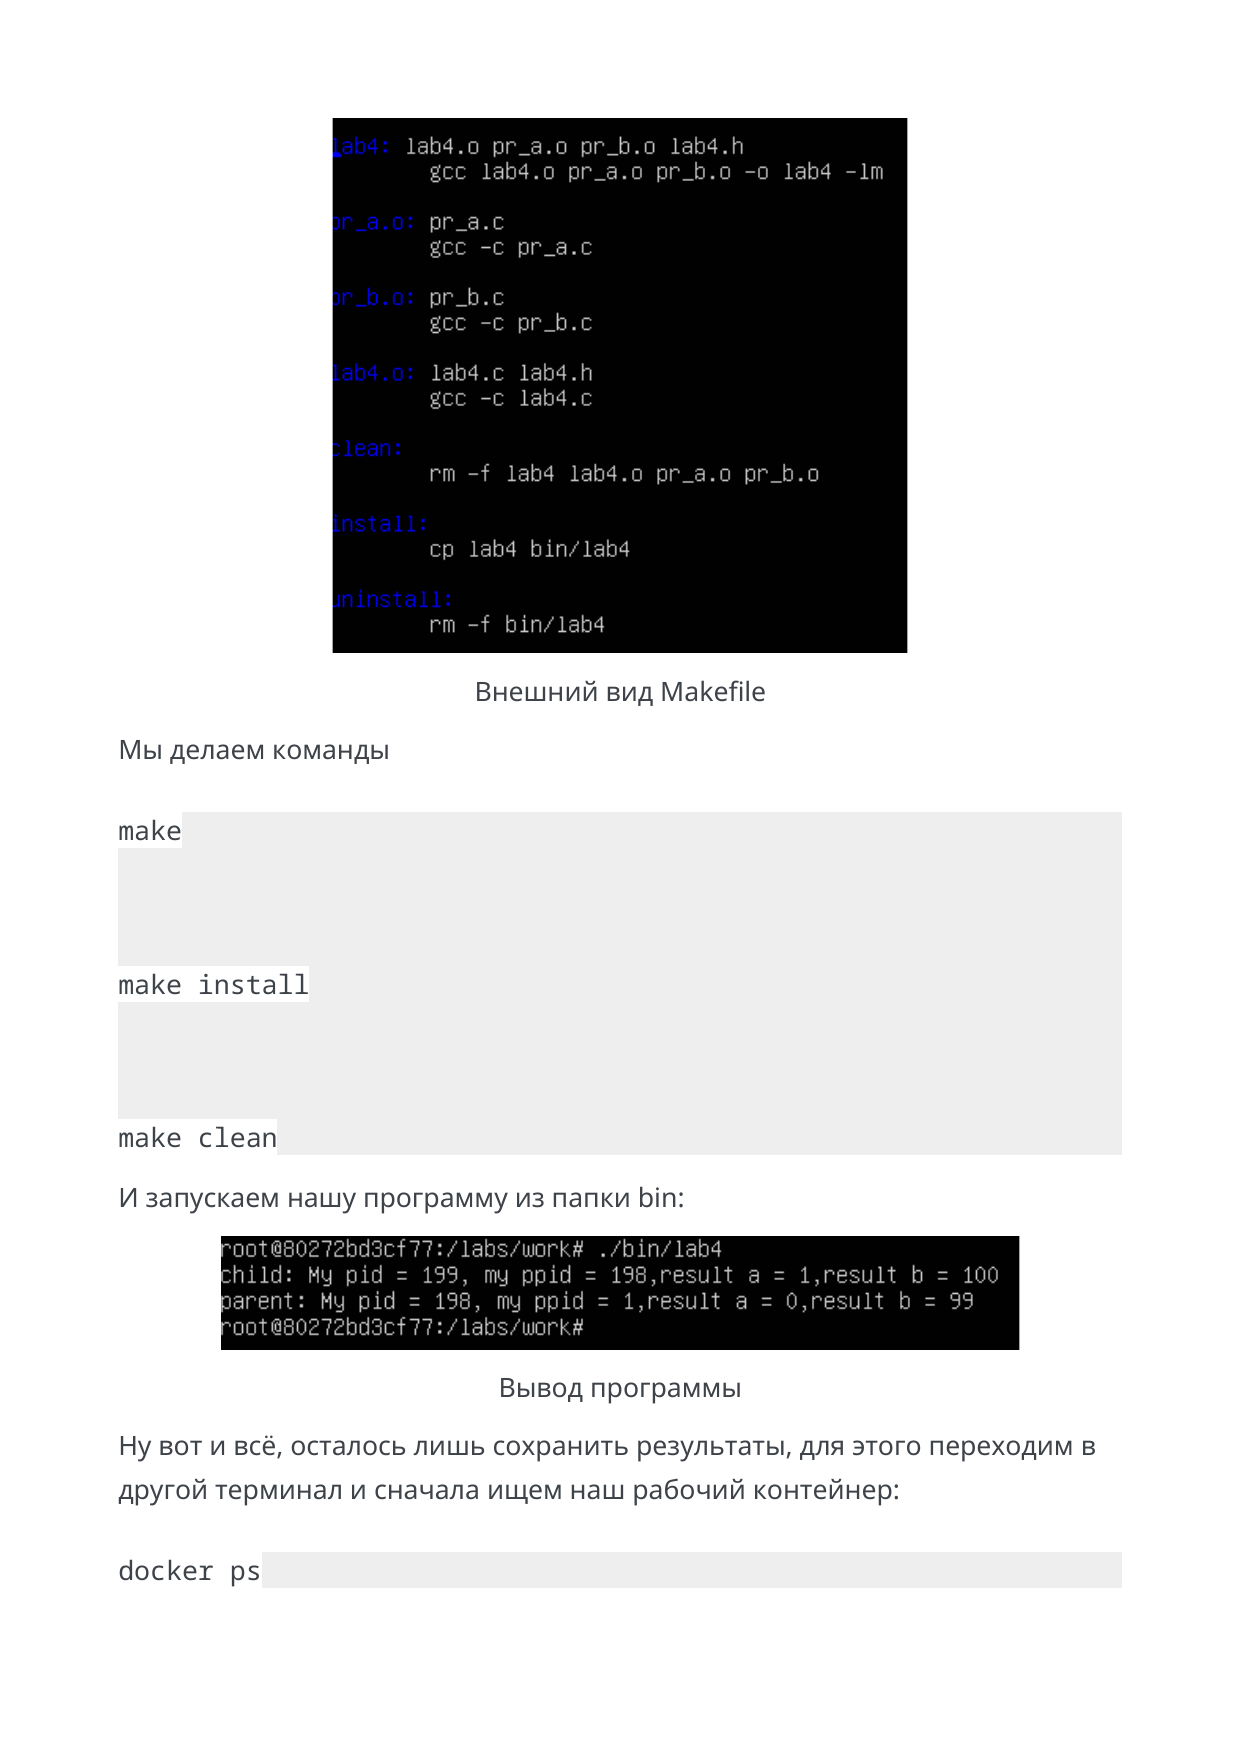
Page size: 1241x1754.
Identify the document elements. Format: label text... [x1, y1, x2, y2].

picture [332, 118, 908, 653]
text make [118, 812, 1122, 848]
text Мы делаем команды [118, 731, 1122, 767]
text Вывод программы [118, 1369, 1122, 1406]
text docker ps [118, 1552, 1122, 1588]
text Внешний вид Makefile [118, 673, 1122, 709]
text make clean [118, 1119, 1122, 1155]
text make install [118, 966, 1122, 1002]
picture [221, 1236, 1020, 1350]
text Ну вот и всё, осталось лишь сохранить результаты, для этого переходим в другой терминал и сначала ищем наш рабочий контейнер: [118, 1427, 1122, 1507]
text И запускаем нашу программу из папки bin: [118, 1179, 1122, 1215]
